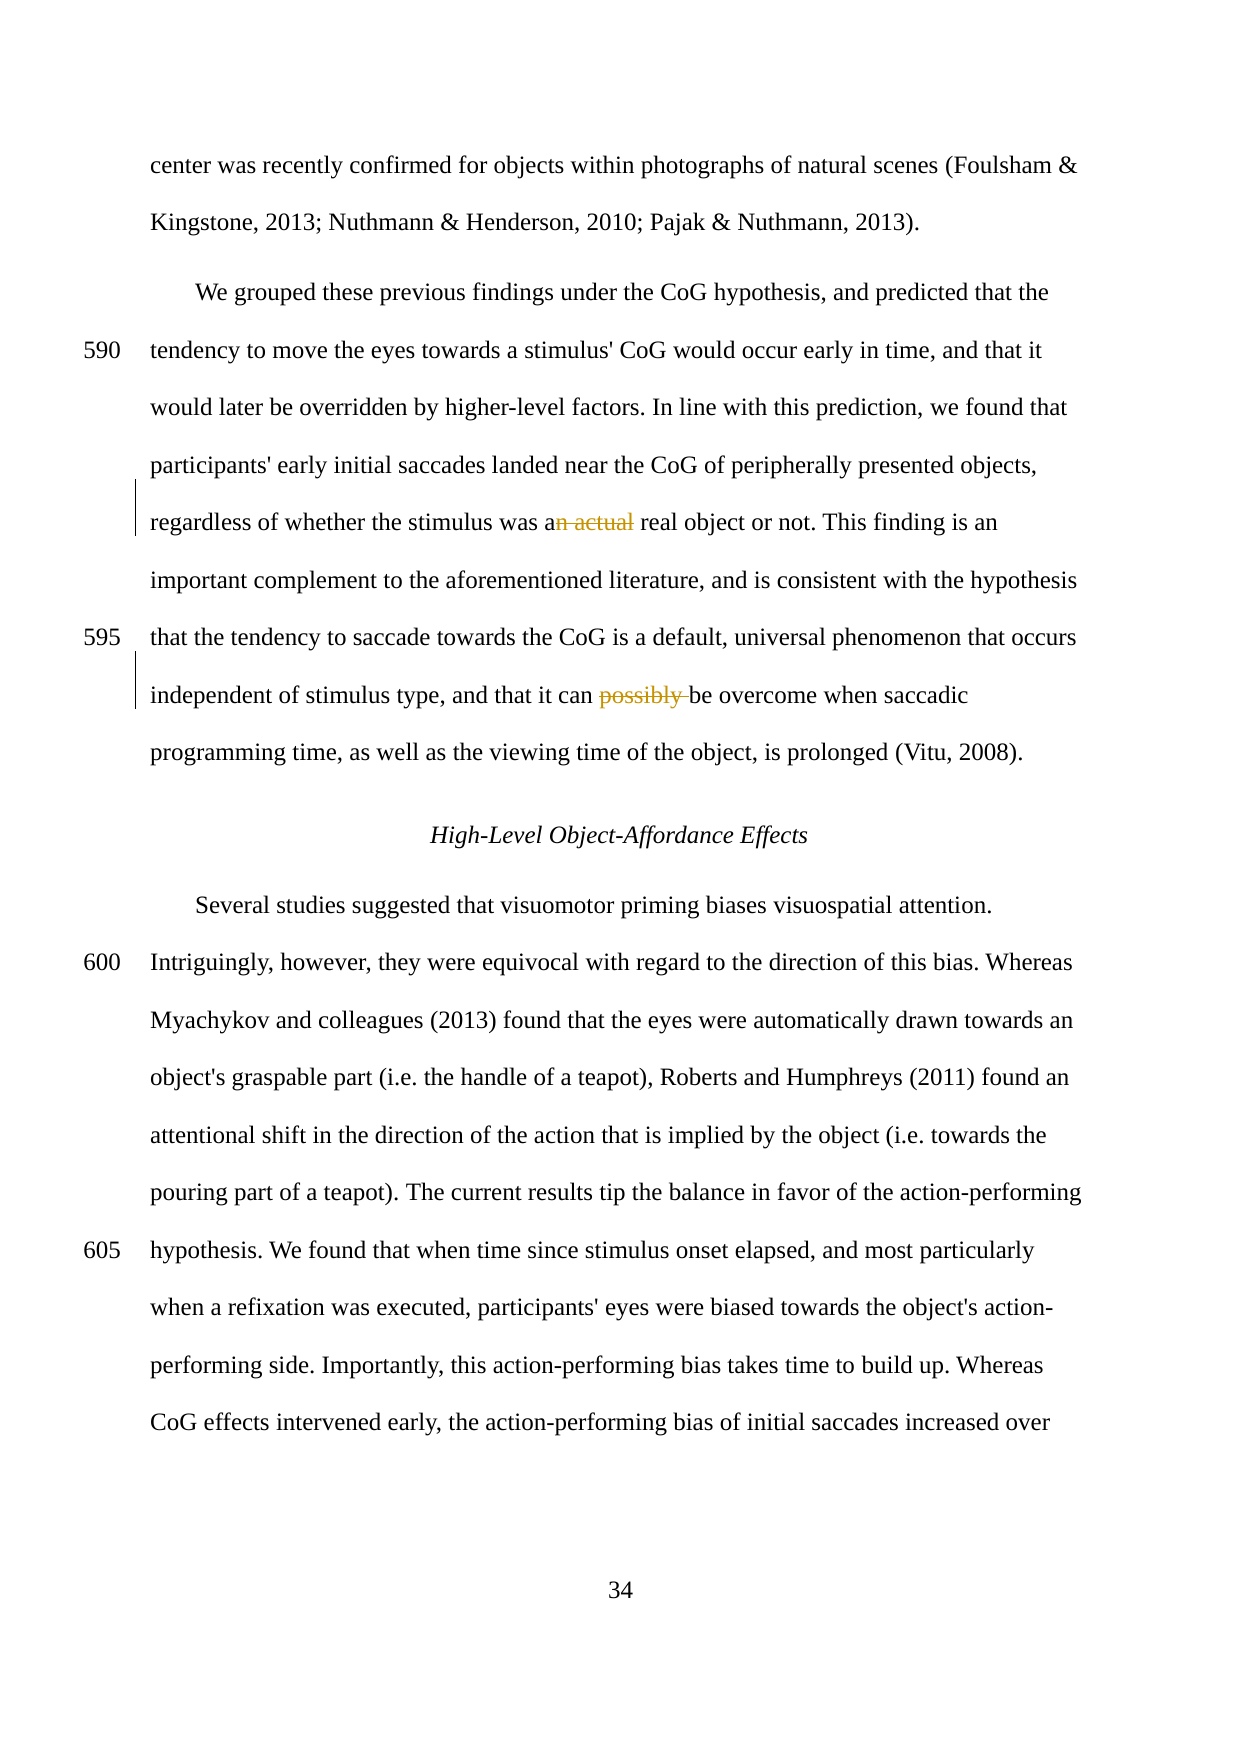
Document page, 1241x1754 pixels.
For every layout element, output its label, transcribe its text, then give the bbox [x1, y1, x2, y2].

subtitle High-Level Object-Affordance Effects [150, 820, 1091, 849]
text Several studies suggested that visuomotor priming biases visuospatial attention. Intriguingly, however, they were equivocal with regard to the direction of this bias. Whereas Myachykov and colleagues (2013) found that the eyes were automatically drawn towards an object's graspable part (i.e. the handle of a teapot), Roberts and Humphreys (2011) found an attentional shift in the direction of the action that is implied by the object (i.e. towards the pouring part of a teapot). The current results tip the balance in favor of the action-performing hypothesis. We found that when time since stimulus onset elapsed, and most particularly when a refixation was executed, participants' eyes were biased towards the object's action-performing side. Importantly, this action-performing bias takes time to build up. Whereas CoG effects intervened early, the action-performing bias of initial saccades increased over time. Refixations showed the same bias to an even larger extent. [150, 890, 1091, 1436]
text We grouped these previous findings under the CoG hypothesis, and predicted that the tendency to move the eyes towards a stimulus' CoG would occur early in time, and that it would later be overridden by higher-level factors. In line with this prediction, we found that participants' early initial saccades landed near the CoG of peripherally presented objects, regardless of whether the stimulus was a real object or not. This finding is an important complement to the aforementioned literature, and is consistent with the hypothesis that the tendency to saccade towards the CoG is a default, universal phenomenon that occurs independent of stimulus type, and that it can be overcome when saccadic programming time, as well as the viewing time of the object, is prolonged (Vitu, 2008). [150, 277, 1091, 766]
text In visual displays containing two simple shapes, saccades typically reveal a global effect, such that they land on a location in between the two stimuli (Coren & Hoenig, 1972; Findlay, 1982; for reviews see Van der Stigchel & Nijboer, 2011; Vitu, 2008). The global effect is the result of a tendency of the eyes to land on the (CoG) of the peripheral configuration, and is generally assumed to be caused by saccadic averaging in the superior colliculus (Findlay & Walker, 1999; Van Opstal & Van Gisbergen, 1989), although it has also been suggested that it reflects a strategy to bring the eyes to a location that optimizes visual-information uptake (He & Kowler, 1991; see also McConkie et al., 1988). Furthermore, research on eye movements towards isolated objects revealed that initial landing positions are normally distributed around the objects' center (Foulsham & Underwood, 2009; Henderson, 1993). This preferred viewing location (PVL) at an object's center was recently confirmed for objects within photographs of natural scenes (Foulsham & Kingstone, 2013; Nuthmann & Henderson, 2010; Pajak & Nuthmann, 2013). [150, 150, 1091, 236]
